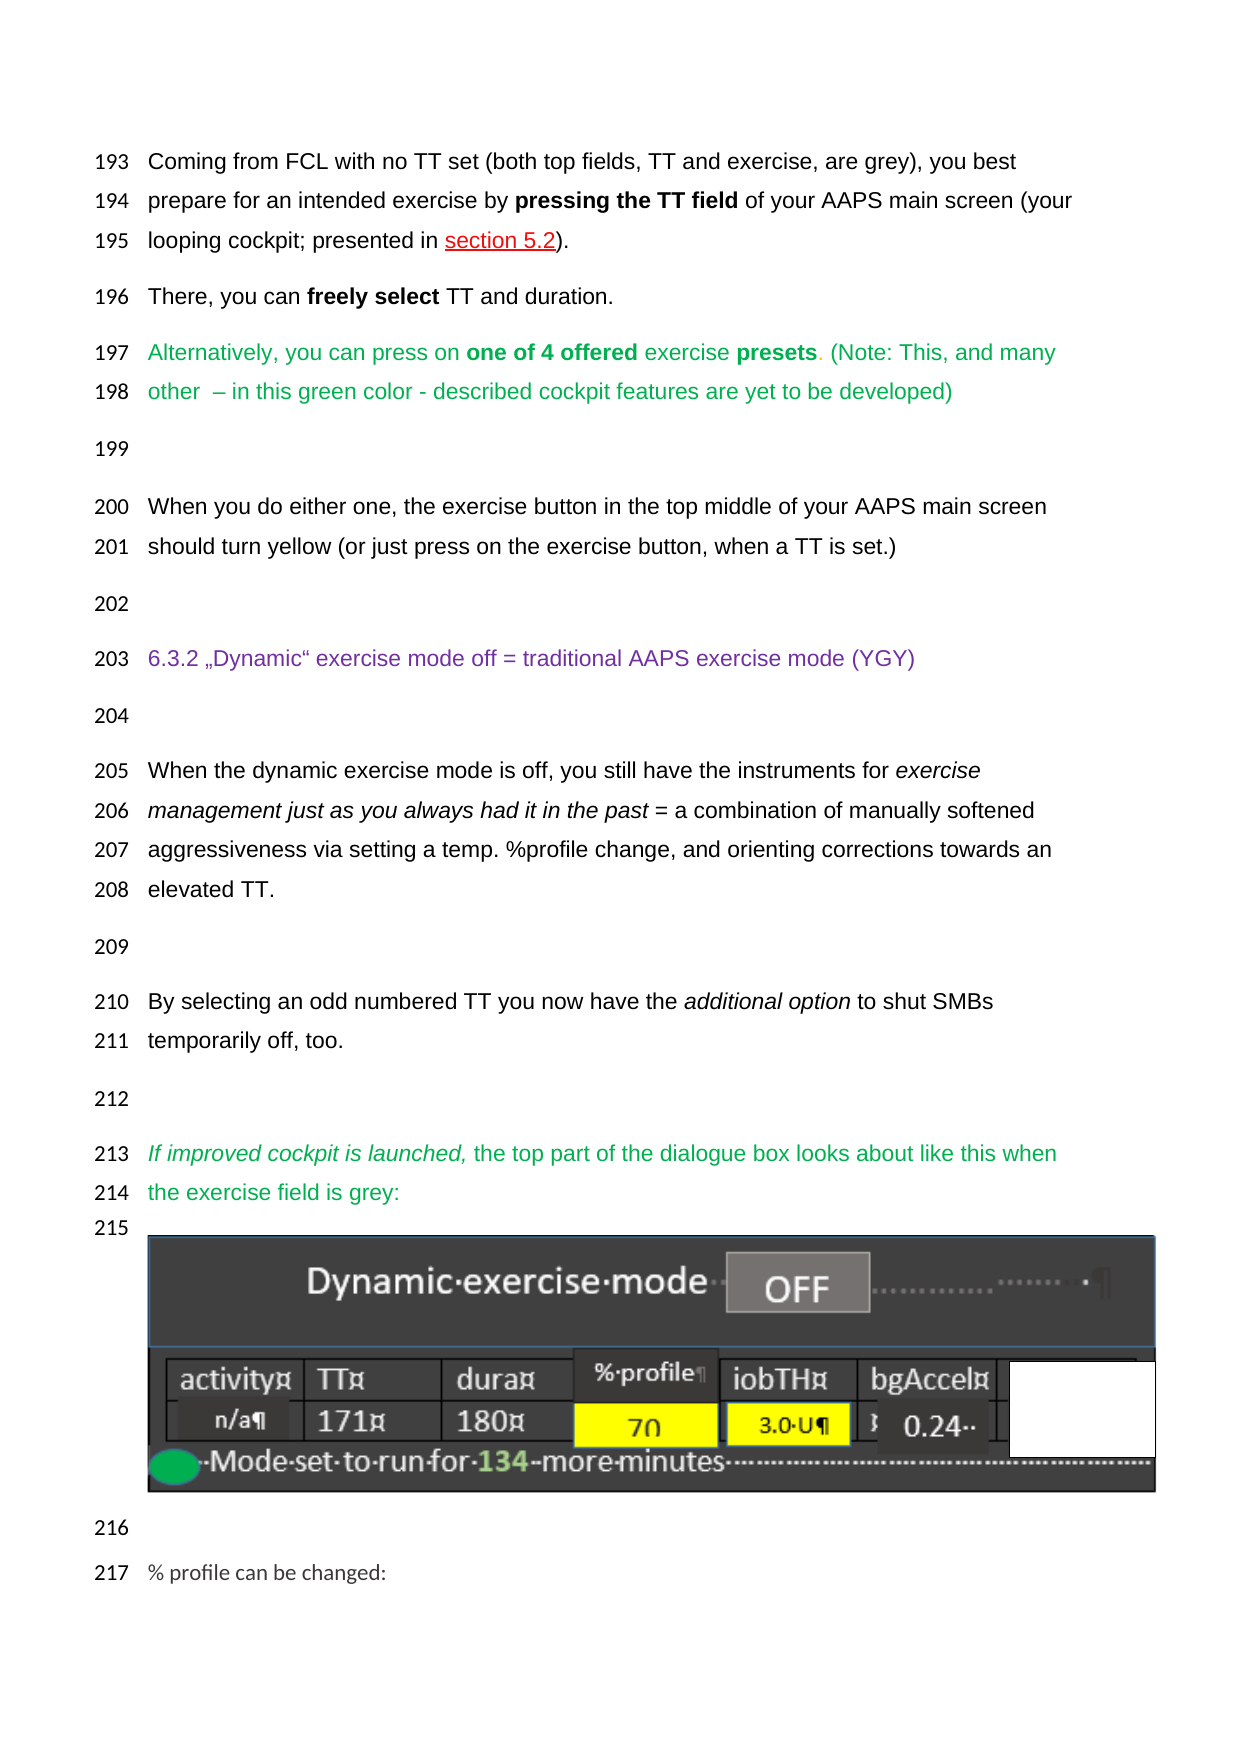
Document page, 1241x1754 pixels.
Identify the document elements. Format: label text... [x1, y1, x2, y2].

text effect.sens. [1025, 1369, 1140, 1397]
text There, you can freely select TT and duration. [148, 283, 1093, 309]
text % profile can be changed: [148, 1558, 1093, 1586]
text When the dynamic exercise mode is off, you still have the instruments for exercise management just as you always had it in the past = a combination of manually softened aggressiveness via setting a temp. %profile change, and orienting corrections towards an elevated TT. [148, 757, 1093, 902]
text Alternatively, you can press on one of 4 offered exercise presets. (Note: This, and many other – in this green color - described cockpit features are yet to be developed) [148, 339, 1093, 405]
text 6.3.2 „Dynamic“ exercise mode off = traditional AAPS exercise mode (YGY) [148, 645, 1093, 671]
text By selecting an odd numbered TT you now have the additional option to shut SMBs temporarily off, too. [148, 988, 1093, 1054]
text Coming from FCL with no TT set (both top fields, TT and exercise, are grey), you best prepare for an intended exercise by pressing the TT field of your AAPS main screen (your looping cockpit; presented in section 5.2). [148, 148, 1093, 253]
text 70 % [1025, 1414, 1140, 1449]
text If improved cockpit is launched, the top part of the dialogue box looks about like this when the exercise field is grey: [148, 1140, 1093, 1206]
text When you do either one, the exercise button in the top middle of your AAPS main screen should turn yellow (or just press on the exercise button, when a TT is set.) [148, 493, 1093, 559]
